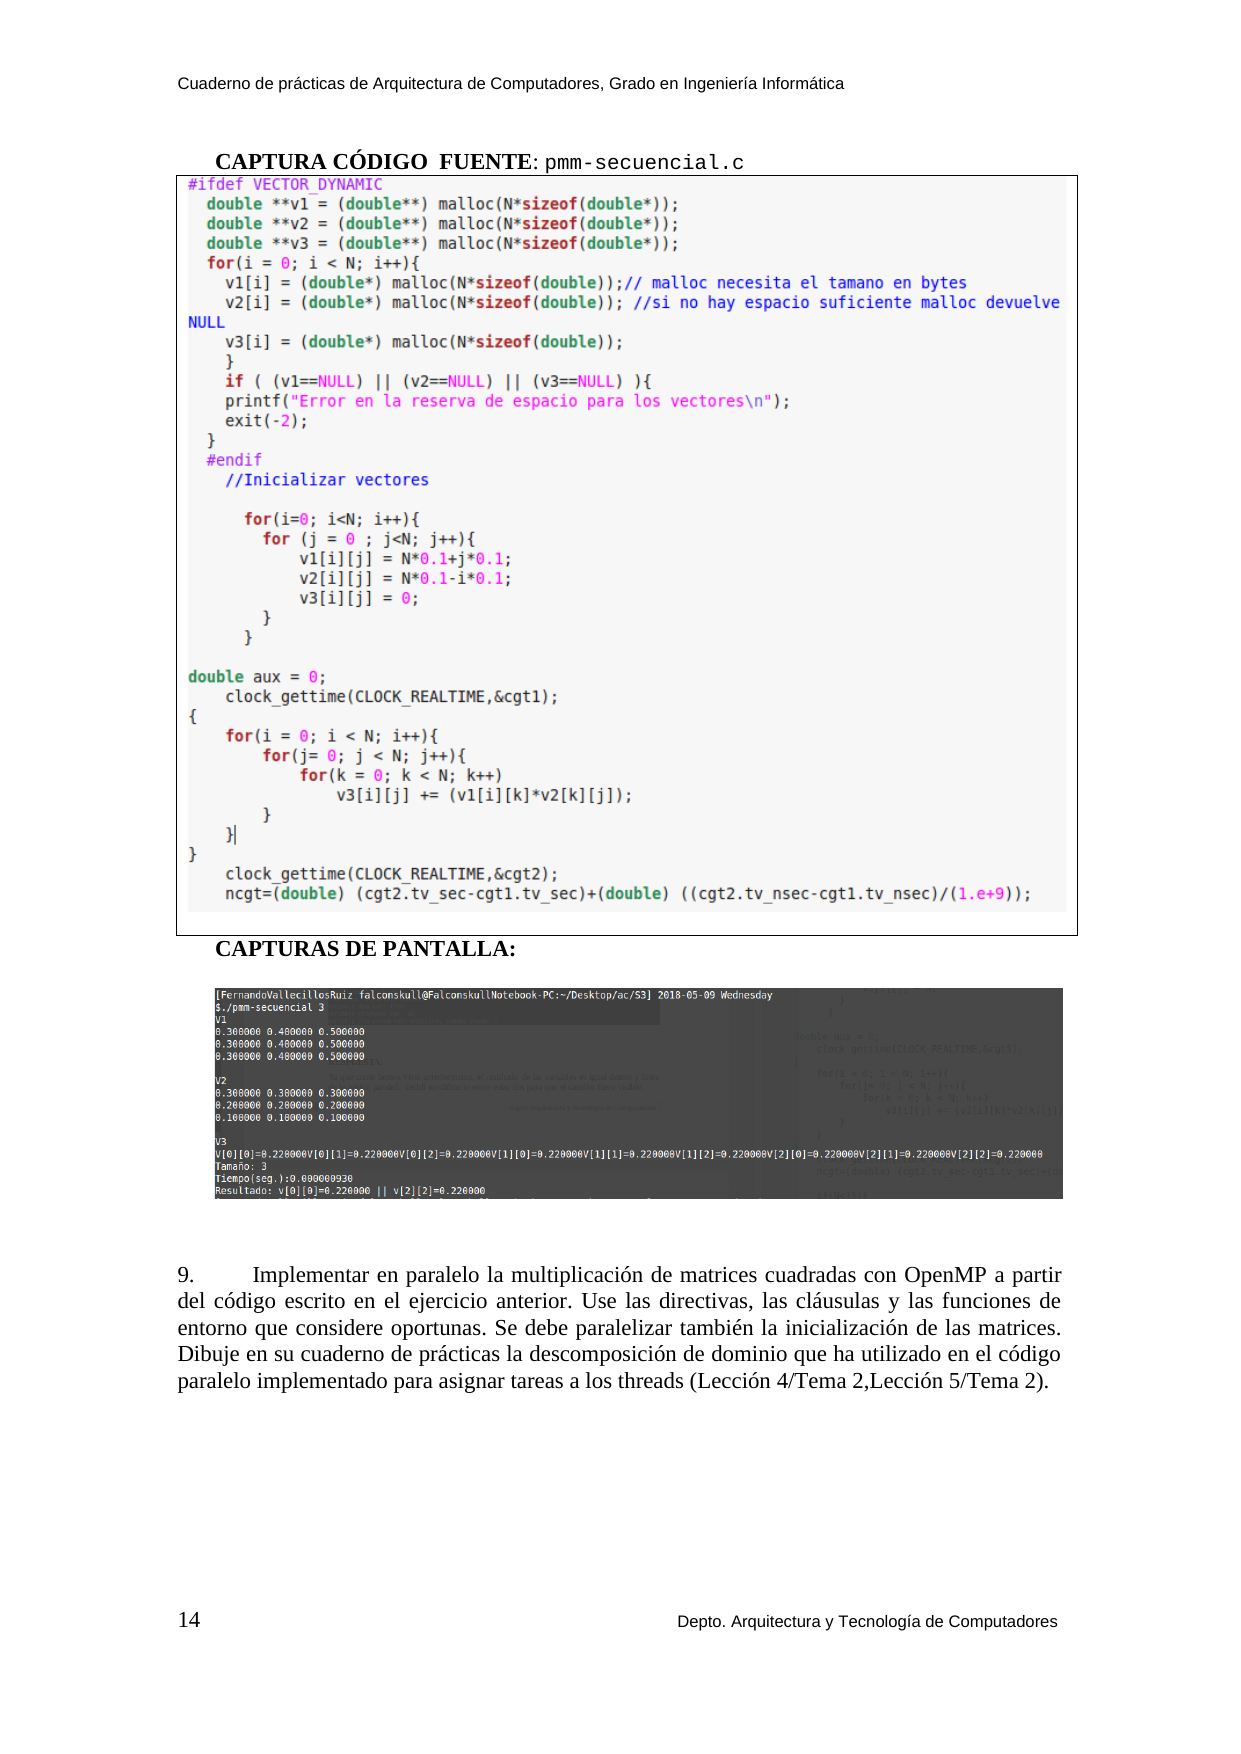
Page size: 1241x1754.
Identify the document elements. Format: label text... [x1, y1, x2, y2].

text CAPTURA CÓDIGO FUENTE: pmm-secuencial.c [215, 148, 1063, 175]
picture [214, 988, 1063, 1199]
text CAPTURAS DE PANTALLA: [215, 936, 1063, 962]
table_header [177, 176, 1077, 934]
picture [187, 176, 1067, 912]
list Implementar en paralelo la multiplicación de matrices cuadradas con OpenMP a partir del código escrito en el ejercicio anterior. Use las directivas, las cláusulas y las funciones de entorno que considere oportunas. Se debe paralelizar también la inicialización de las matrices. Dibuje en su cuaderno de prácticas la descomposición de dominio que ha utilizado en el código paralelo implementado para asignar tareas a los threads (Lección 4/Tema 2,Lección 5/Tema 2). [177, 1261, 1063, 1393]
